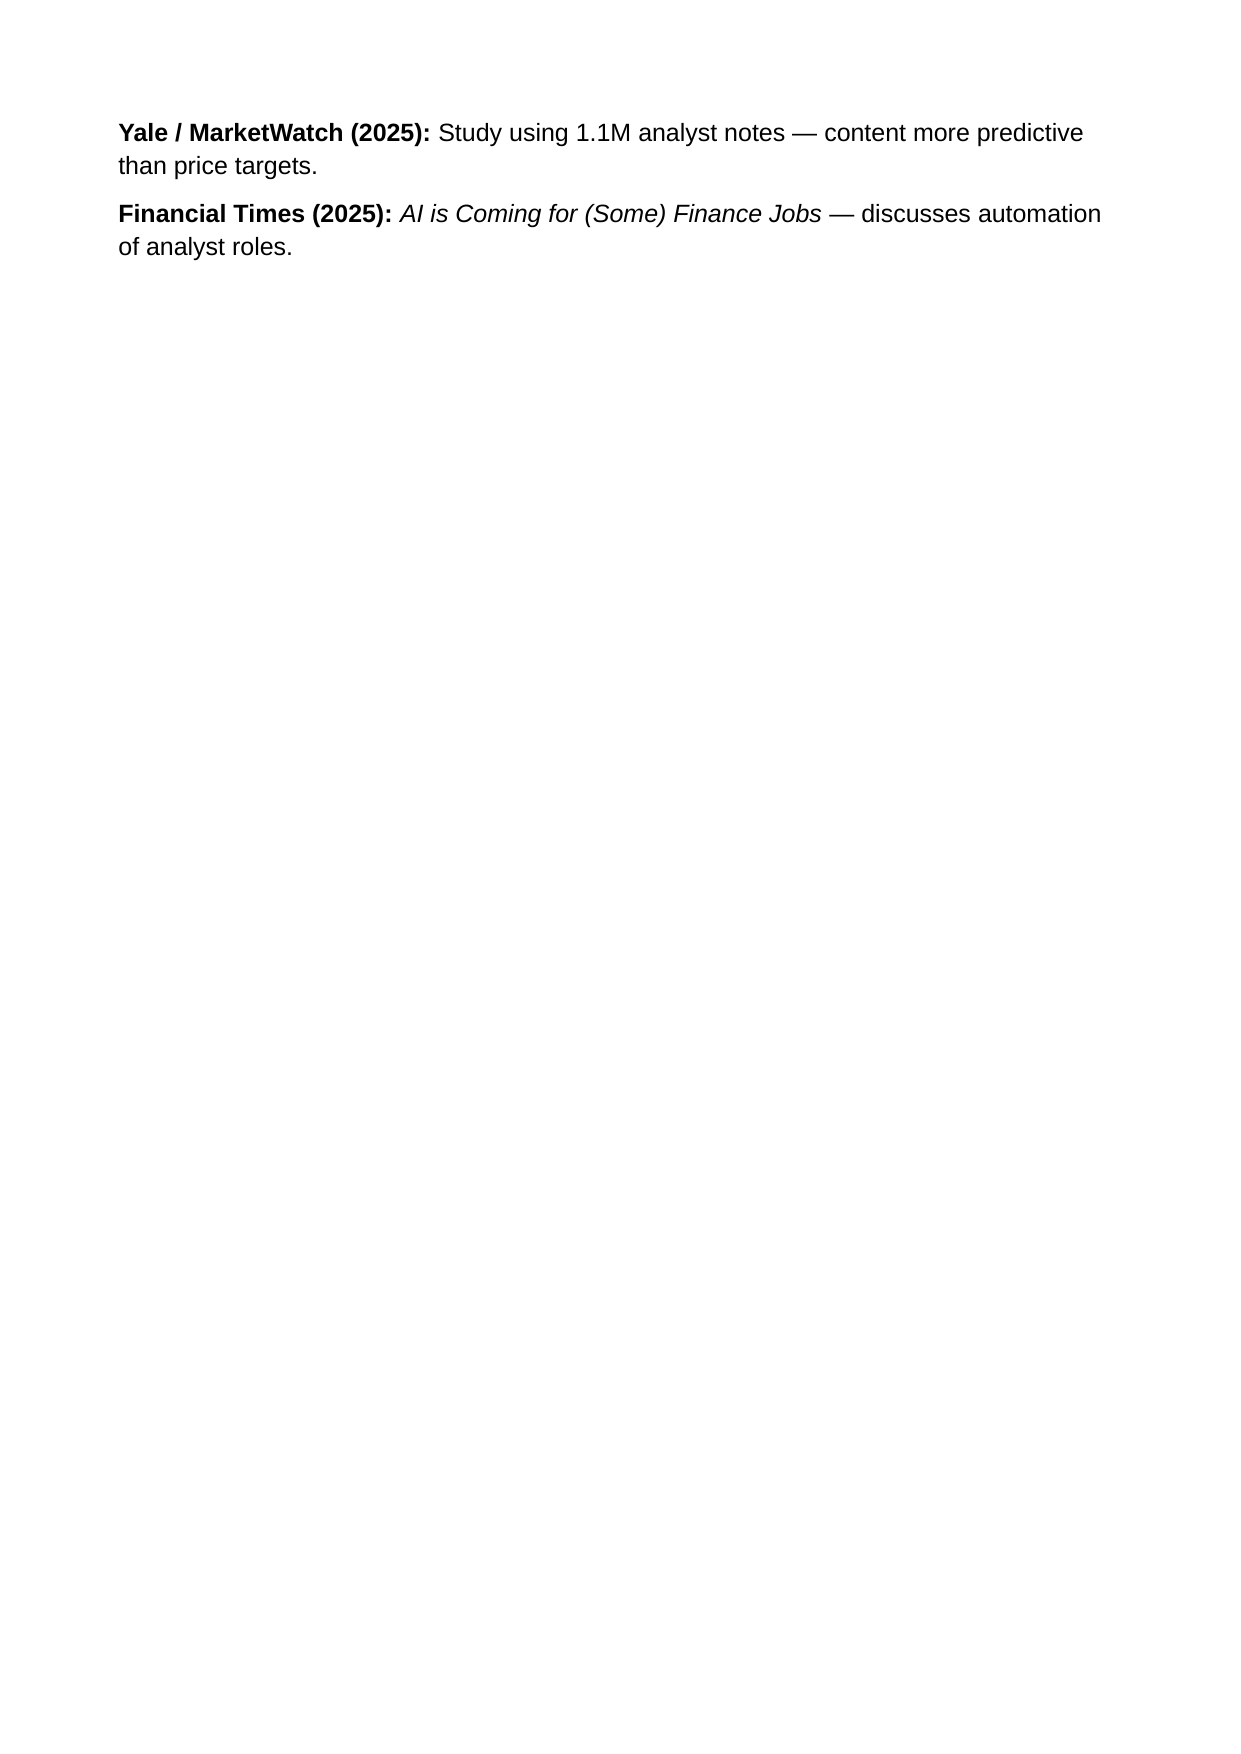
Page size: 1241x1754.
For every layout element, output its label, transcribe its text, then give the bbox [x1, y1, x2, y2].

text Financial Times (2025): AI is Coming for (Some) Finance Jobs — discusses automation of analyst roles. [118, 199, 1122, 261]
text Yale / MarketWatch (2025): Study using 1.1M analyst notes — content more predictive than price targets. [118, 118, 1122, 180]
